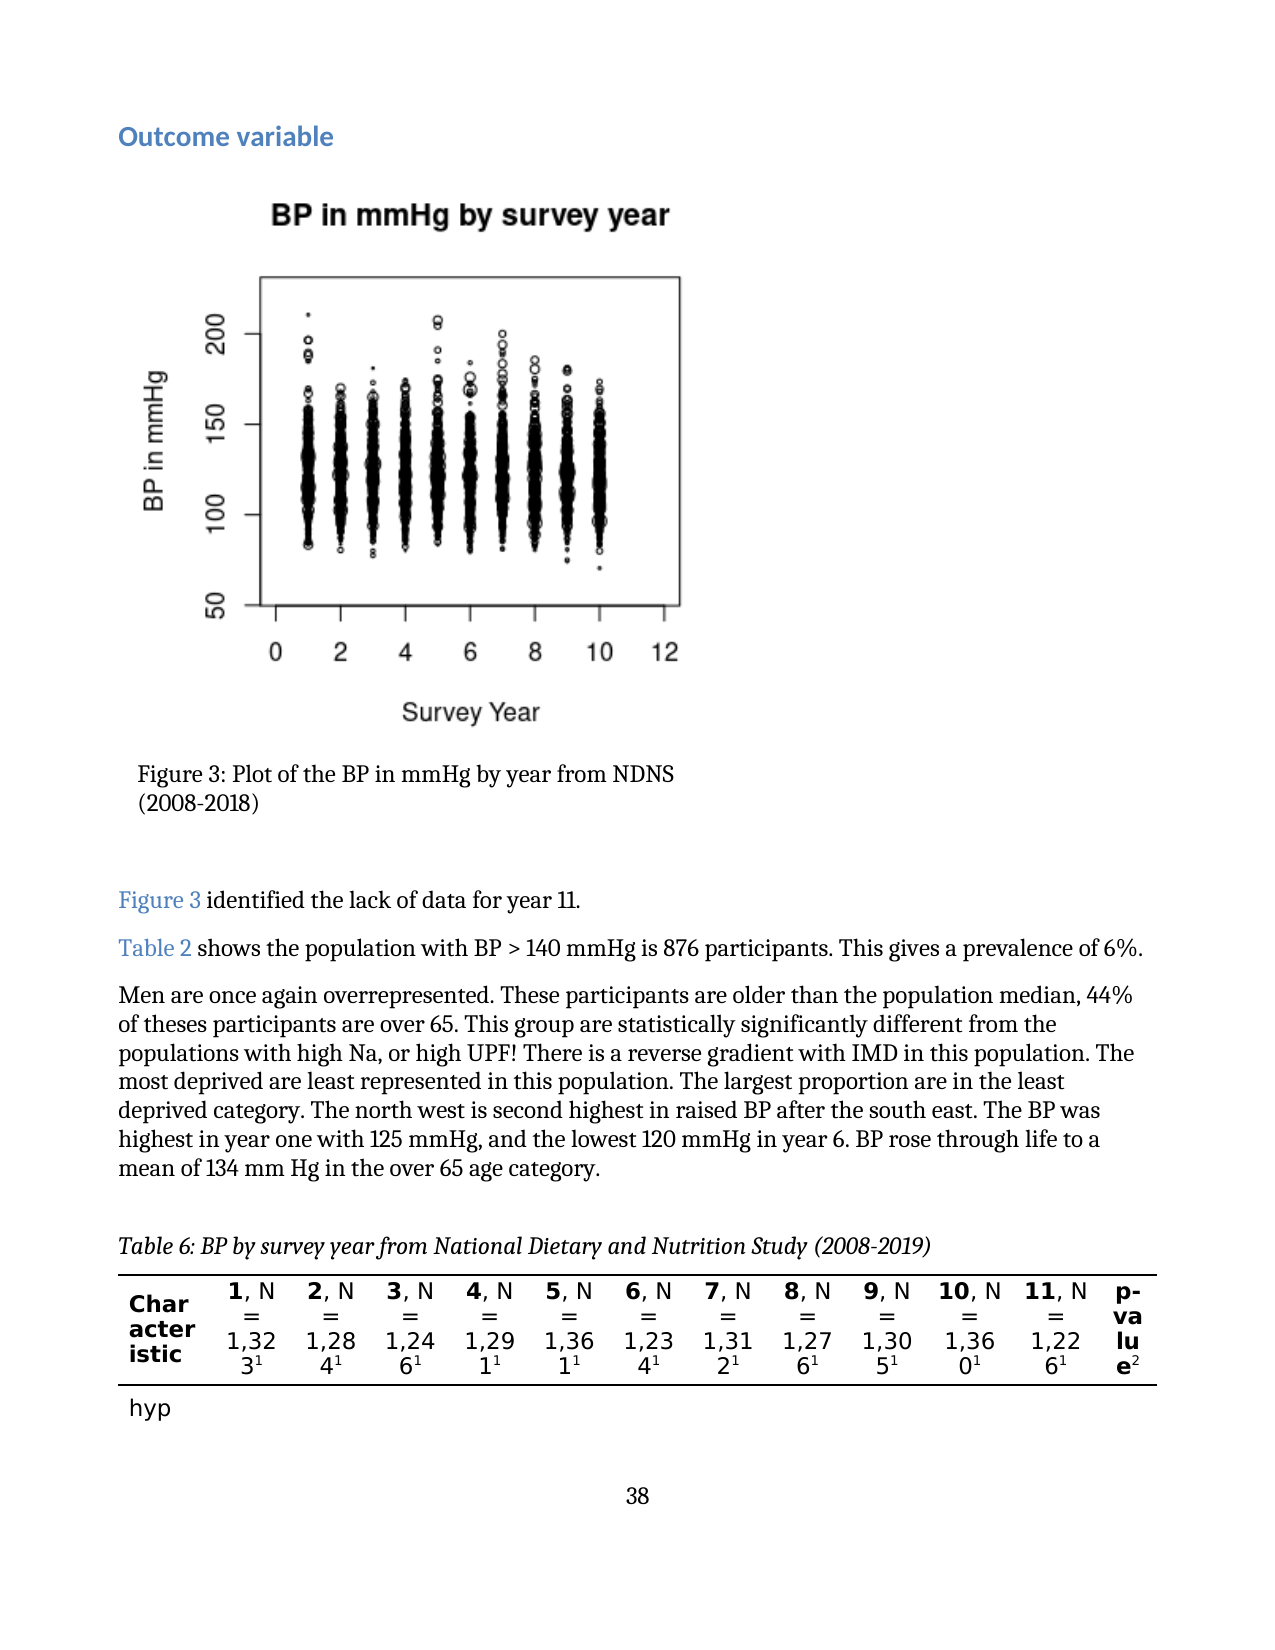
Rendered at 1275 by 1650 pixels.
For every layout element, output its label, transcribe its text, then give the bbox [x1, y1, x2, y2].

table_cell [370, 1386, 450, 1449]
table_header 6, N = 1,2341 [609, 1276, 688, 1384]
table_header 11, N = 1,2261 [1013, 1276, 1099, 1384]
table_cell [927, 1386, 1013, 1449]
table_header 8, N = 1,2761 [768, 1276, 847, 1384]
table_header 4, N = 1,2911 [450, 1276, 529, 1384]
text Figure 3: Plot of the BP in mmHg by year from NDNS (2008-2018) [137, 761, 743, 818]
table_header 2, N = 1,2841 [291, 1276, 370, 1384]
table_cell [609, 1386, 688, 1449]
table_cell hyp [118, 1386, 212, 1449]
table_header 1, N = 1,3231 [212, 1276, 291, 1384]
text Men are once again overrepresented. These participants are older than the population median, 44% of theses participants are over 65. This group are statistically significantly different from the populations with high Na, or high UPF! There is a reverse gradient with IMD in this population. The most deprived are least represented in this population. The largest proportion are in the least deprived category. The north west is second highest in raised BP after the south east. The BP was highest in year one with 125 mmHg, and the lowest 120 mmHg in year 6. BP rose through life to a mean of 134 mm Hg in the over 65 age category. [118, 981, 1157, 1182]
table_cell [768, 1386, 847, 1449]
table_header 5, N = 1,3611 [529, 1276, 609, 1384]
picture [137, 153, 744, 761]
table_cell [212, 1386, 291, 1449]
table_cell [450, 1386, 529, 1449]
table_header 3, N = 1,2461 [370, 1276, 450, 1384]
subtitle Outcome variable [118, 118, 1157, 154]
text Table 6: BP by survey year from National Dietary and Nutrition Study (2008-2019) [118, 1232, 1157, 1261]
table_cell [688, 1386, 768, 1449]
table_header Characteristic [118, 1276, 212, 1384]
table_cell [529, 1386, 609, 1449]
table_header 10, N = 1,3601 [927, 1276, 1013, 1384]
text Table 2 shows the population with BP > 140 mmHg is 876 participants. This gives a prevalence of 6%. [118, 933, 1157, 962]
table_cell [847, 1386, 927, 1449]
table_header p-value2 [1099, 1276, 1157, 1384]
table_cell [1013, 1386, 1099, 1449]
table_cell [1099, 1386, 1157, 1449]
table_header 9, N = 1,3051 [847, 1276, 927, 1384]
table_cell [291, 1386, 370, 1449]
table_header 7, N = 1,3121 [688, 1276, 768, 1384]
text Figure 3 identified the lack of data for year 11. [118, 886, 1157, 915]
